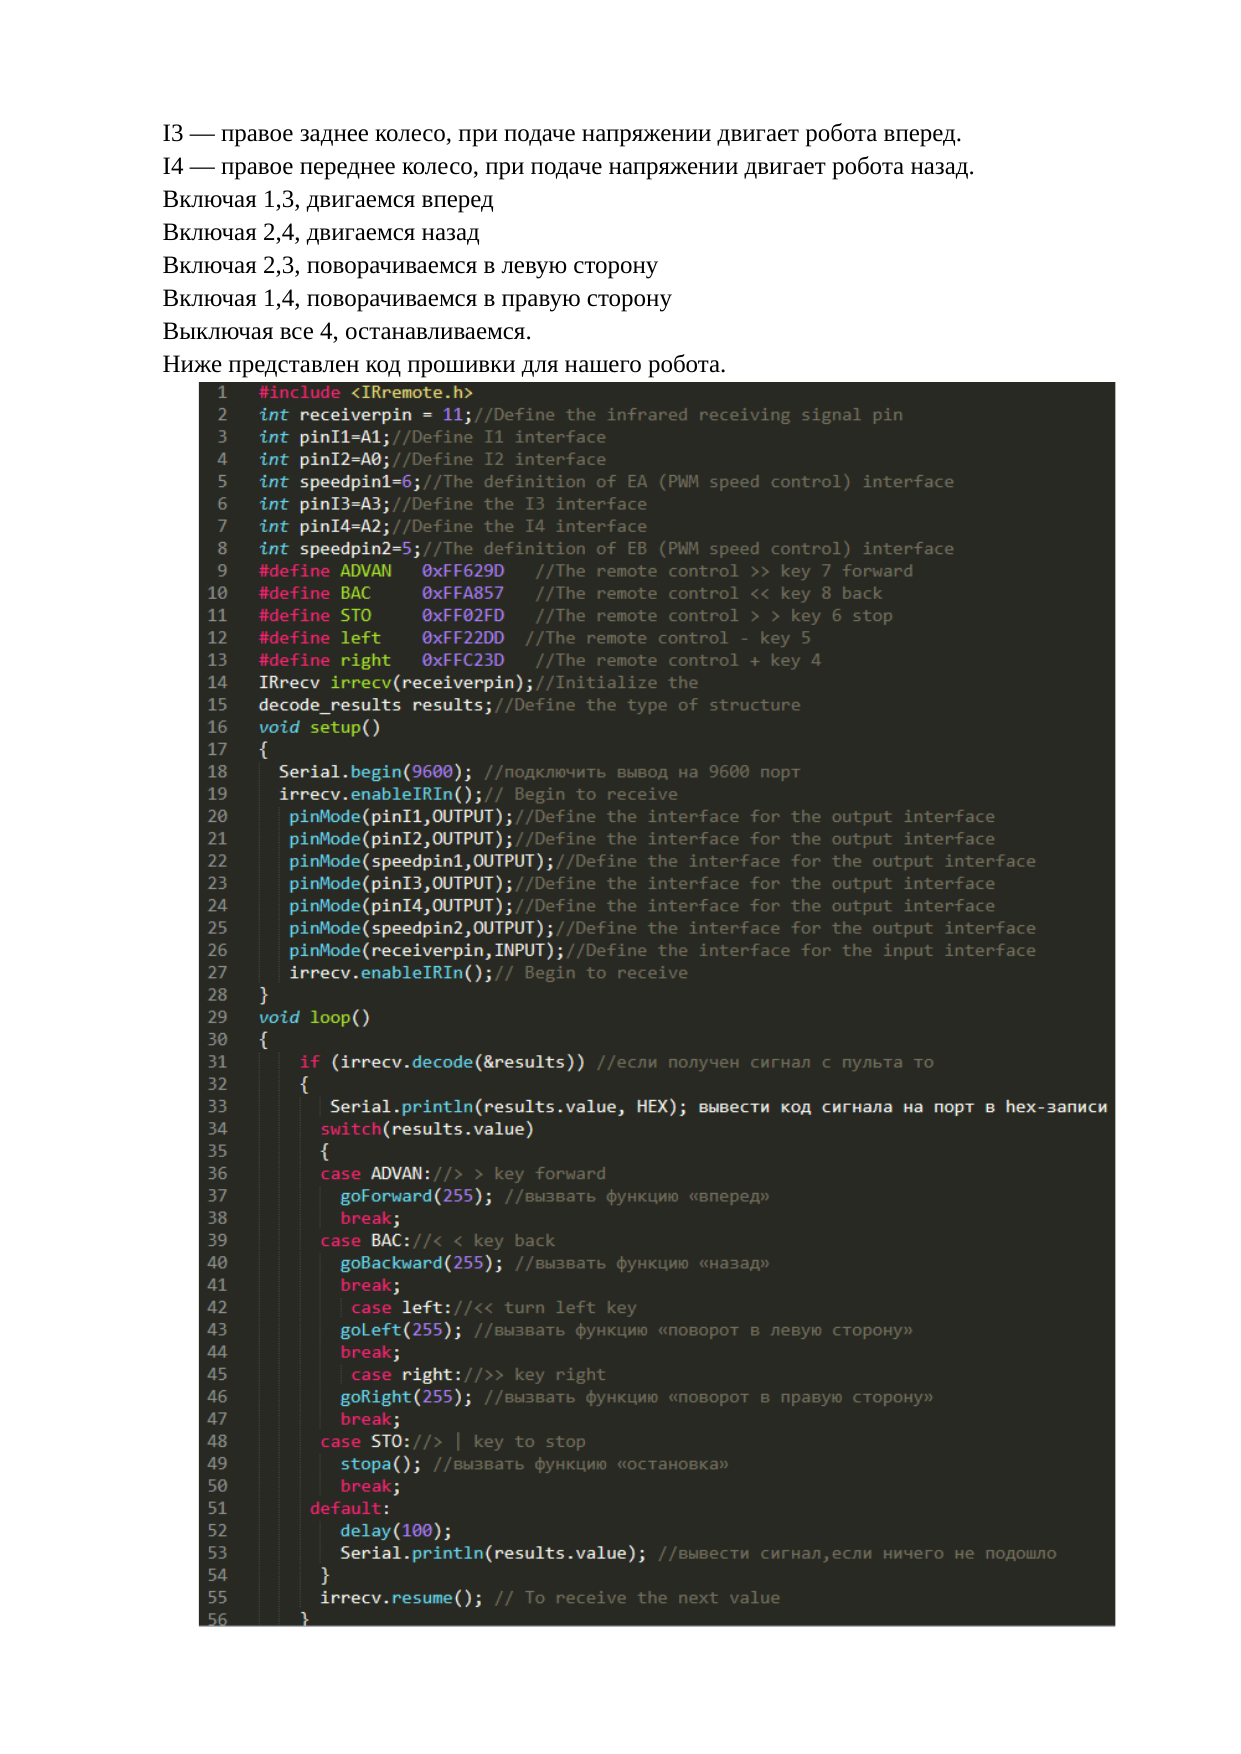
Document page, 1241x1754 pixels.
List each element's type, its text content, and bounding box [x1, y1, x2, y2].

text Включая 2,4, двигаемся назад [162, 217, 1152, 246]
text Ниже представлен код прошивки для нашего робота. [162, 349, 1152, 378]
text Включая 2,3, поворачиваемся в левую сторону [162, 250, 1152, 279]
text Выключая все 4, останавливаемся. [162, 316, 1152, 345]
text Включая 1,3, двигаемся вперед [162, 184, 1152, 213]
text I3 — правое заднее колесо, при подаче напряжении двигает робота вперед. [162, 118, 1152, 147]
text Включая 1,4, поворачиваемся в правую сторону [162, 283, 1152, 312]
text I4 — правое переднее колесо, при подаче напряжении двигает робота назад. [162, 151, 1152, 180]
